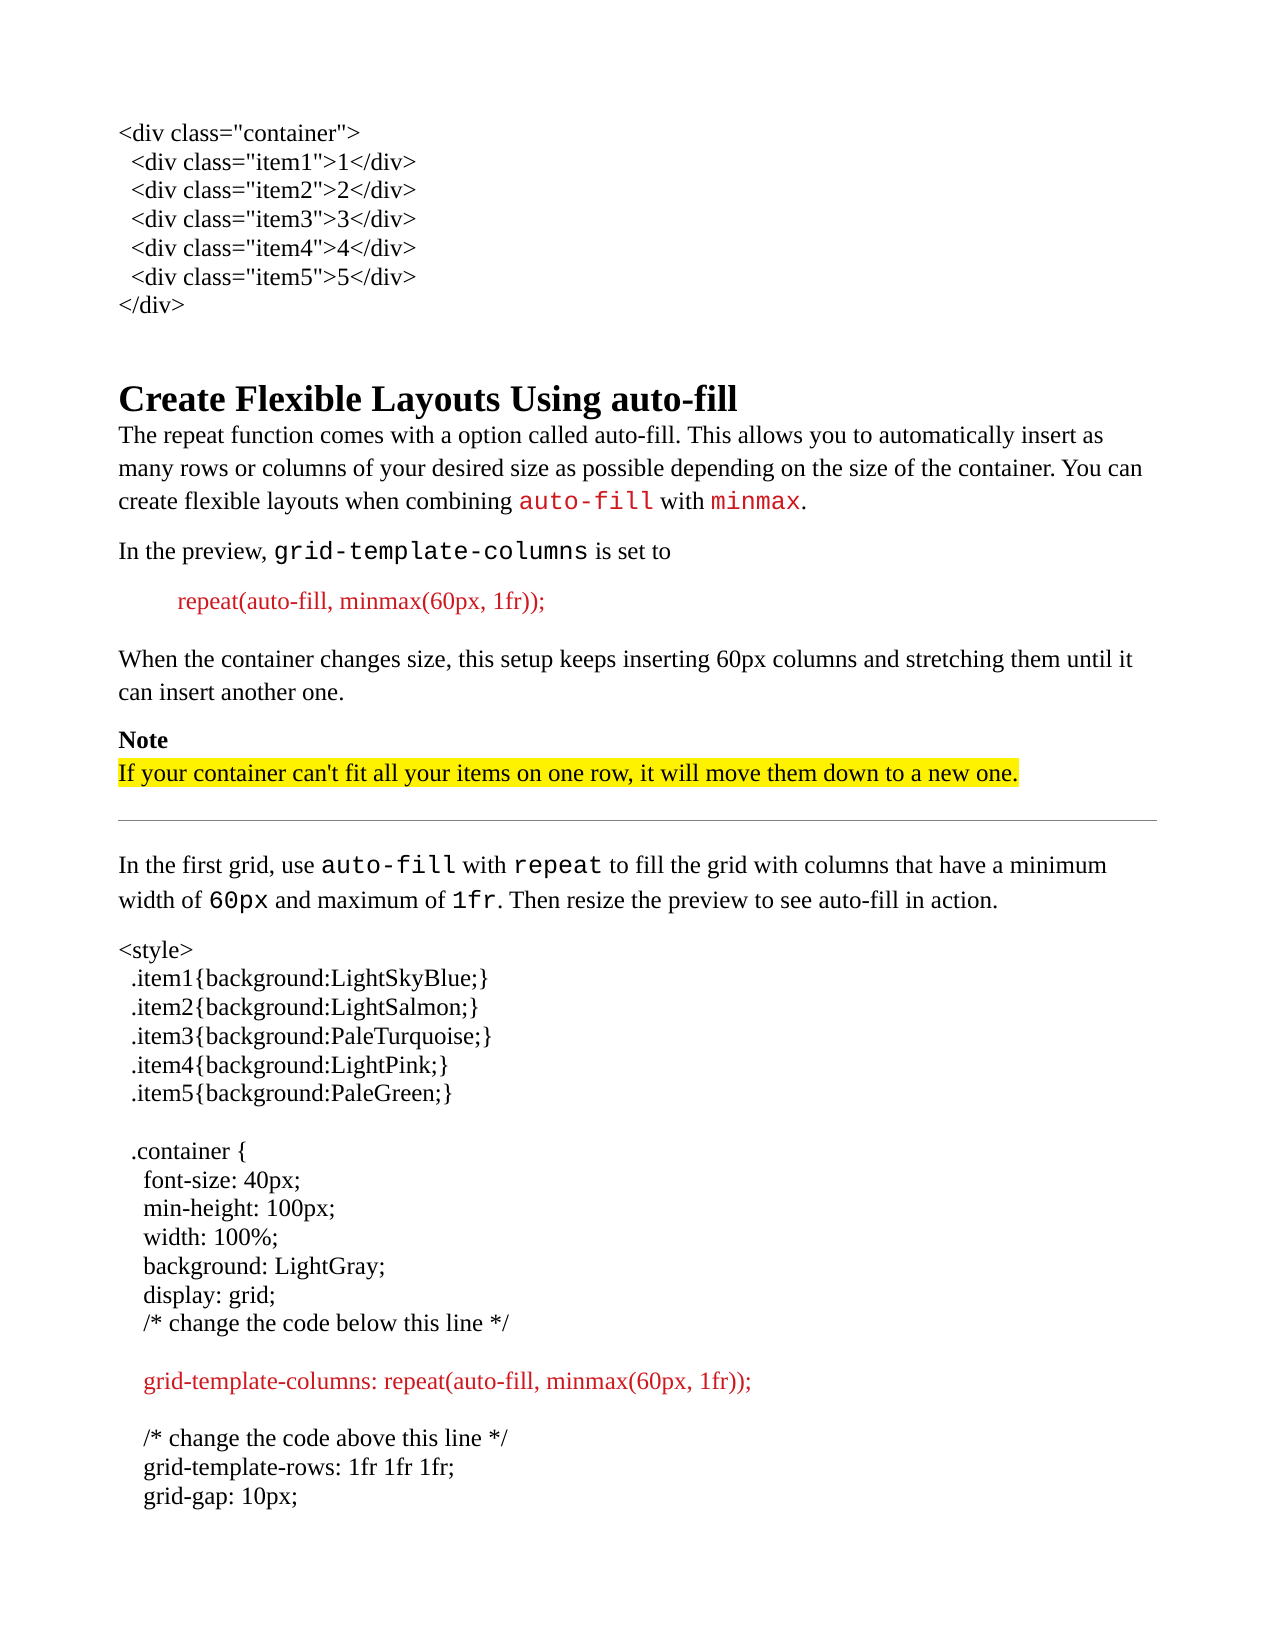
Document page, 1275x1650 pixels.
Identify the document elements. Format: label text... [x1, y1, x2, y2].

text <div class="item1">1</div> [118, 147, 1157, 176]
text The repeat function comes with a option called auto-fill. This allows you to automatically insert as many rows or columns of your desired size as possible depending on the size of the container. You can create flexible layouts when combining auto-fill with minmax. [118, 420, 1157, 517]
text grid-template-columns: repeat(auto-fill, minmax(60px, 1fr)); [118, 1366, 1157, 1395]
text /* change the code below this line */ [118, 1308, 1157, 1337]
text <div class="item2">2</div> [118, 176, 1157, 204]
text <style> [118, 935, 1157, 963]
text </div> [118, 291, 1157, 319]
text .item2{background:LightSalmon;} [118, 992, 1157, 1021]
text background: LightGray; [118, 1251, 1157, 1280]
text <div class="item3">3</div> [118, 204, 1157, 233]
text When the container changes size, this setup keeps inserting 60px columns and stretching them until it can insert another one. [118, 644, 1157, 706]
text Note If your container can't fit all your items on one row, it will move them down to a new one. [118, 725, 1157, 787]
text .item1{background:LightSkyBlue;} [118, 963, 1157, 992]
text .item4{background:LightPink;} [118, 1050, 1157, 1078]
text /* change the code above this line */ [118, 1423, 1157, 1452]
text .item5{background:PaleGreen;} [118, 1078, 1157, 1107]
subtitle Create Flexible Layouts Using auto-fill [118, 377, 1157, 420]
text grid-gap: 10px; [118, 1481, 1157, 1510]
text width: 100%; [118, 1222, 1157, 1251]
text <div class="container"> [118, 118, 1157, 147]
text <div class="item5">5</div> [118, 262, 1157, 291]
text .item3{background:PaleTurquoise;} [118, 1021, 1157, 1050]
text min-height: 100px; [118, 1193, 1157, 1222]
text In the first grid, use auto-fill with repeat to fill the grid with columns that have a minimum width of 60px and maximum of 1fr. Then resize the preview to see auto-fill in action. [118, 850, 1157, 916]
text display: grid; [118, 1280, 1157, 1308]
text In the preview, grid-template-columns is set to [118, 536, 1157, 567]
text repeat(auto-fill, minmax(60px, 1fr)); [177, 586, 1098, 615]
text .container { [118, 1136, 1157, 1165]
text grid-template-rows: 1fr 1fr 1fr; [118, 1452, 1157, 1481]
text <div class="item4">4</div> [118, 233, 1157, 262]
text font-size: 40px; [118, 1165, 1157, 1193]
